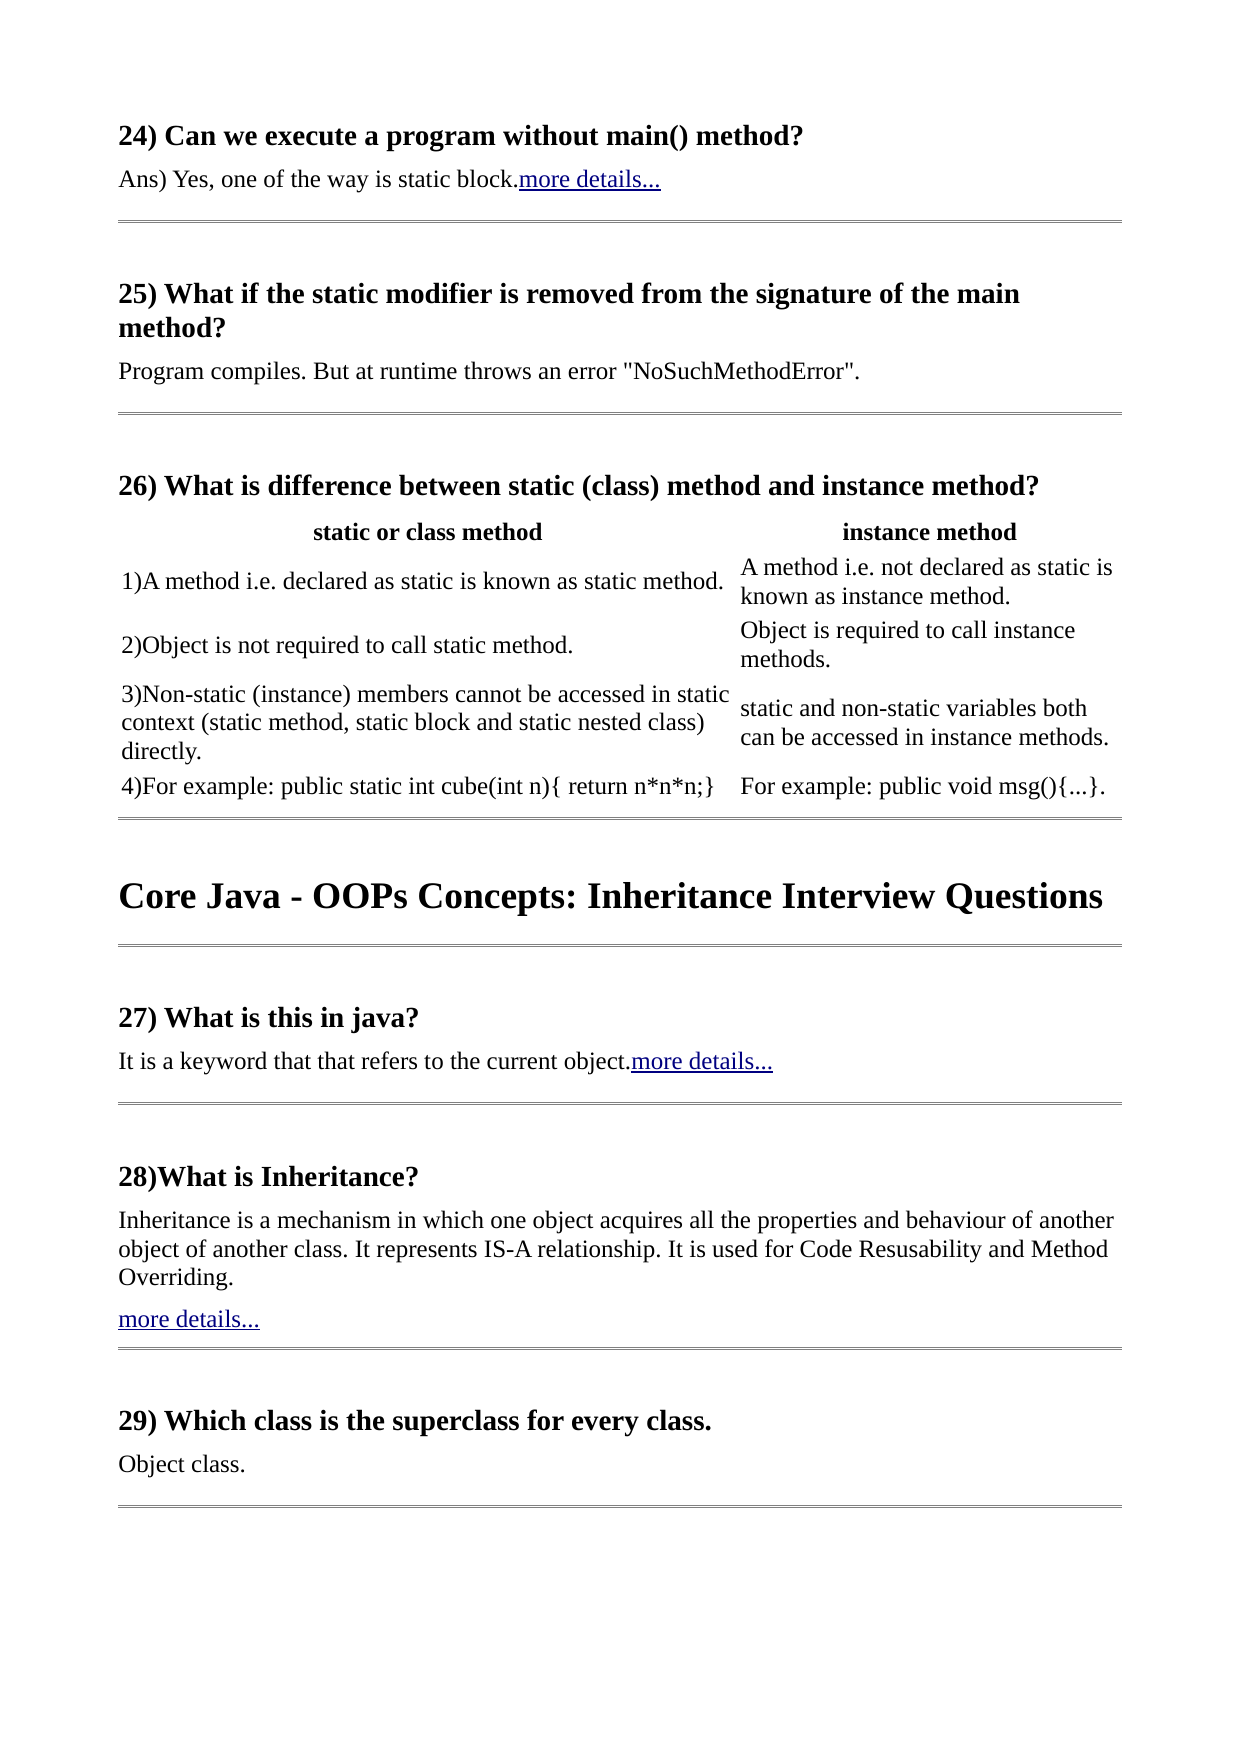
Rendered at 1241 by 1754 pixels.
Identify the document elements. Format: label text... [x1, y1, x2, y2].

table_cell 4)For example: public static int cube(int n){ return n*n*n;} [118, 768, 737, 802]
table_cell 2)Object is not required to call static method. [118, 613, 737, 676]
text Program compiles. But at runtime throws an error "NoSuchMethodError". [118, 356, 1122, 385]
subtitle 29) Which class is the superclass for every class. [118, 1403, 1122, 1437]
text Inheritance is a mechanism in which one object acquires all the properties and behaviour of another object of another class. It represents IS-A relationship. It is used for Code Resusability and Method Overriding. [118, 1205, 1122, 1291]
table_cell For example: public void msg(){...}. [737, 768, 1122, 802]
subtitle 28)What is Inheritance? [118, 1159, 1122, 1192]
text Ans) Yes, one of the way is static block.more details... [118, 164, 1122, 193]
table_cell 3)Non-static (instance) members cannot be accessed in static context (static method, static block and static nested class) directly. [118, 676, 737, 768]
table_cell static and non-static variables both can be accessed in instance methods. [737, 676, 1122, 768]
table_header instance method [737, 515, 1122, 549]
table_cell A method i.e. not declared as static is known as instance method. [737, 549, 1122, 612]
subtitle 25) What if the static modifier is removed from the signature of the main method? [118, 277, 1122, 344]
subtitle 24) Can we execute a program without main() method? [118, 118, 1122, 152]
text It is a keyword that that refers to the current object.more details... [118, 1046, 1122, 1075]
subtitle Core Java - OOPs Concepts: Inheritance Interview Questions [118, 874, 1122, 917]
subtitle 27) What is this in java? [118, 1000, 1122, 1034]
table_cell Object is required to call instance methods. [737, 613, 1122, 676]
table_header static or class method [118, 515, 737, 549]
text Object class. [118, 1449, 1122, 1478]
text more details... [118, 1304, 1122, 1332]
subtitle 26) What is difference between static (class) method and instance method? [118, 468, 1122, 502]
table_cell 1)A method i.e. declared as static is known as static method. [118, 549, 737, 612]
